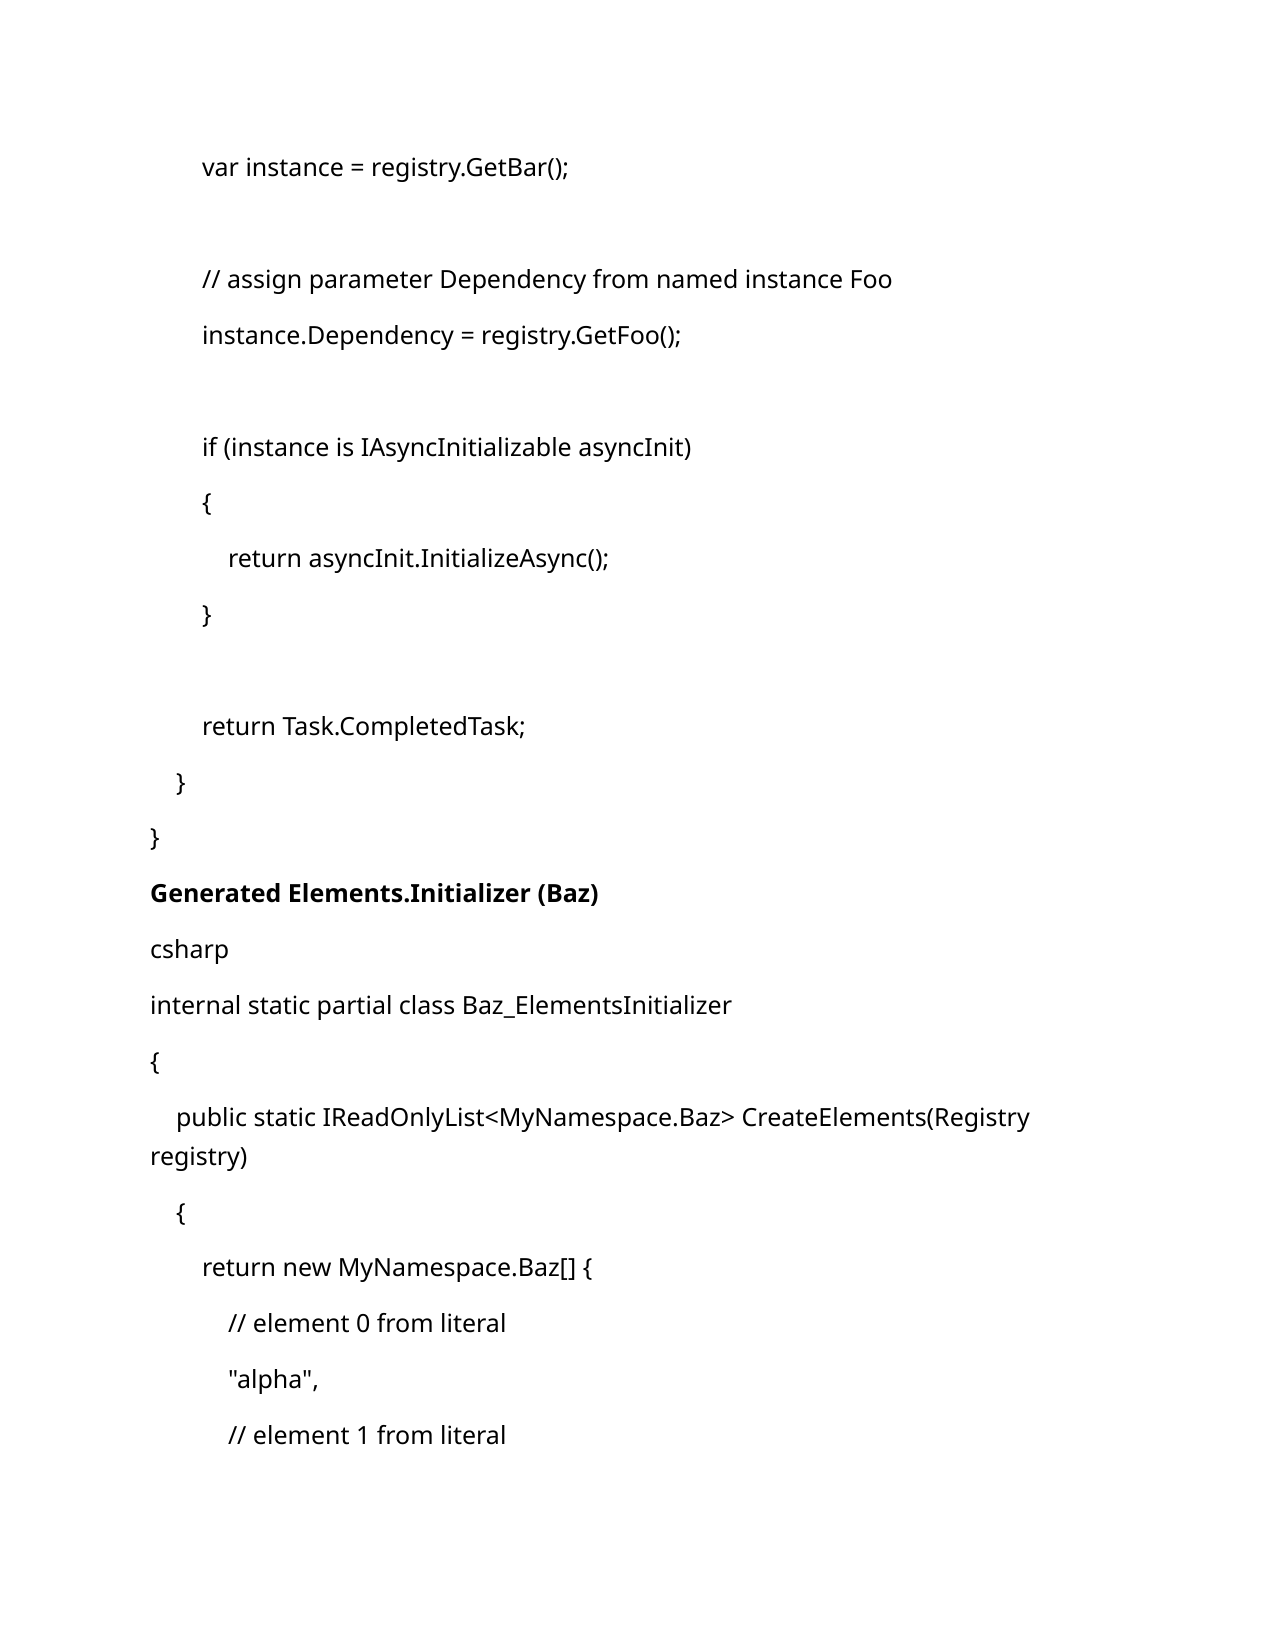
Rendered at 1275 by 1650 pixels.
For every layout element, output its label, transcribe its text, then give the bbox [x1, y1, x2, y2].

text // assign parameter Dependency from named instance Foo [150, 262, 1125, 296]
text return asyncInit.InitializeAsync(); [150, 541, 1125, 575]
text } [150, 597, 1125, 631]
text } [150, 764, 1125, 798]
text var instance = registry.GetBar(); [150, 150, 1125, 184]
text { [150, 485, 1125, 519]
text public static IReadOnlyList<MyNamespace.Baz> CreateElements(Registry registry) [150, 1099, 1125, 1172]
text return new MyNamespace.Baz[] { [150, 1250, 1125, 1284]
text csharp [150, 932, 1125, 966]
text "alpha", [150, 1362, 1125, 1396]
text internal static partial class Baz_ElementsInitializer [150, 987, 1125, 1022]
text { [150, 1043, 1125, 1077]
text Generated Elements.Initializer (Baz) [150, 876, 1125, 910]
text // element 1 from literal [150, 1417, 1125, 1452]
text // element 0 from literal [150, 1306, 1125, 1340]
text } [150, 820, 1125, 854]
text instance.Dependency = registry.GetFoo(); [150, 317, 1125, 352]
text { [150, 1194, 1125, 1228]
text return Task.CompletedTask; [150, 708, 1125, 742]
text if (instance is IAsyncInitializable asyncInit) [150, 429, 1125, 463]
